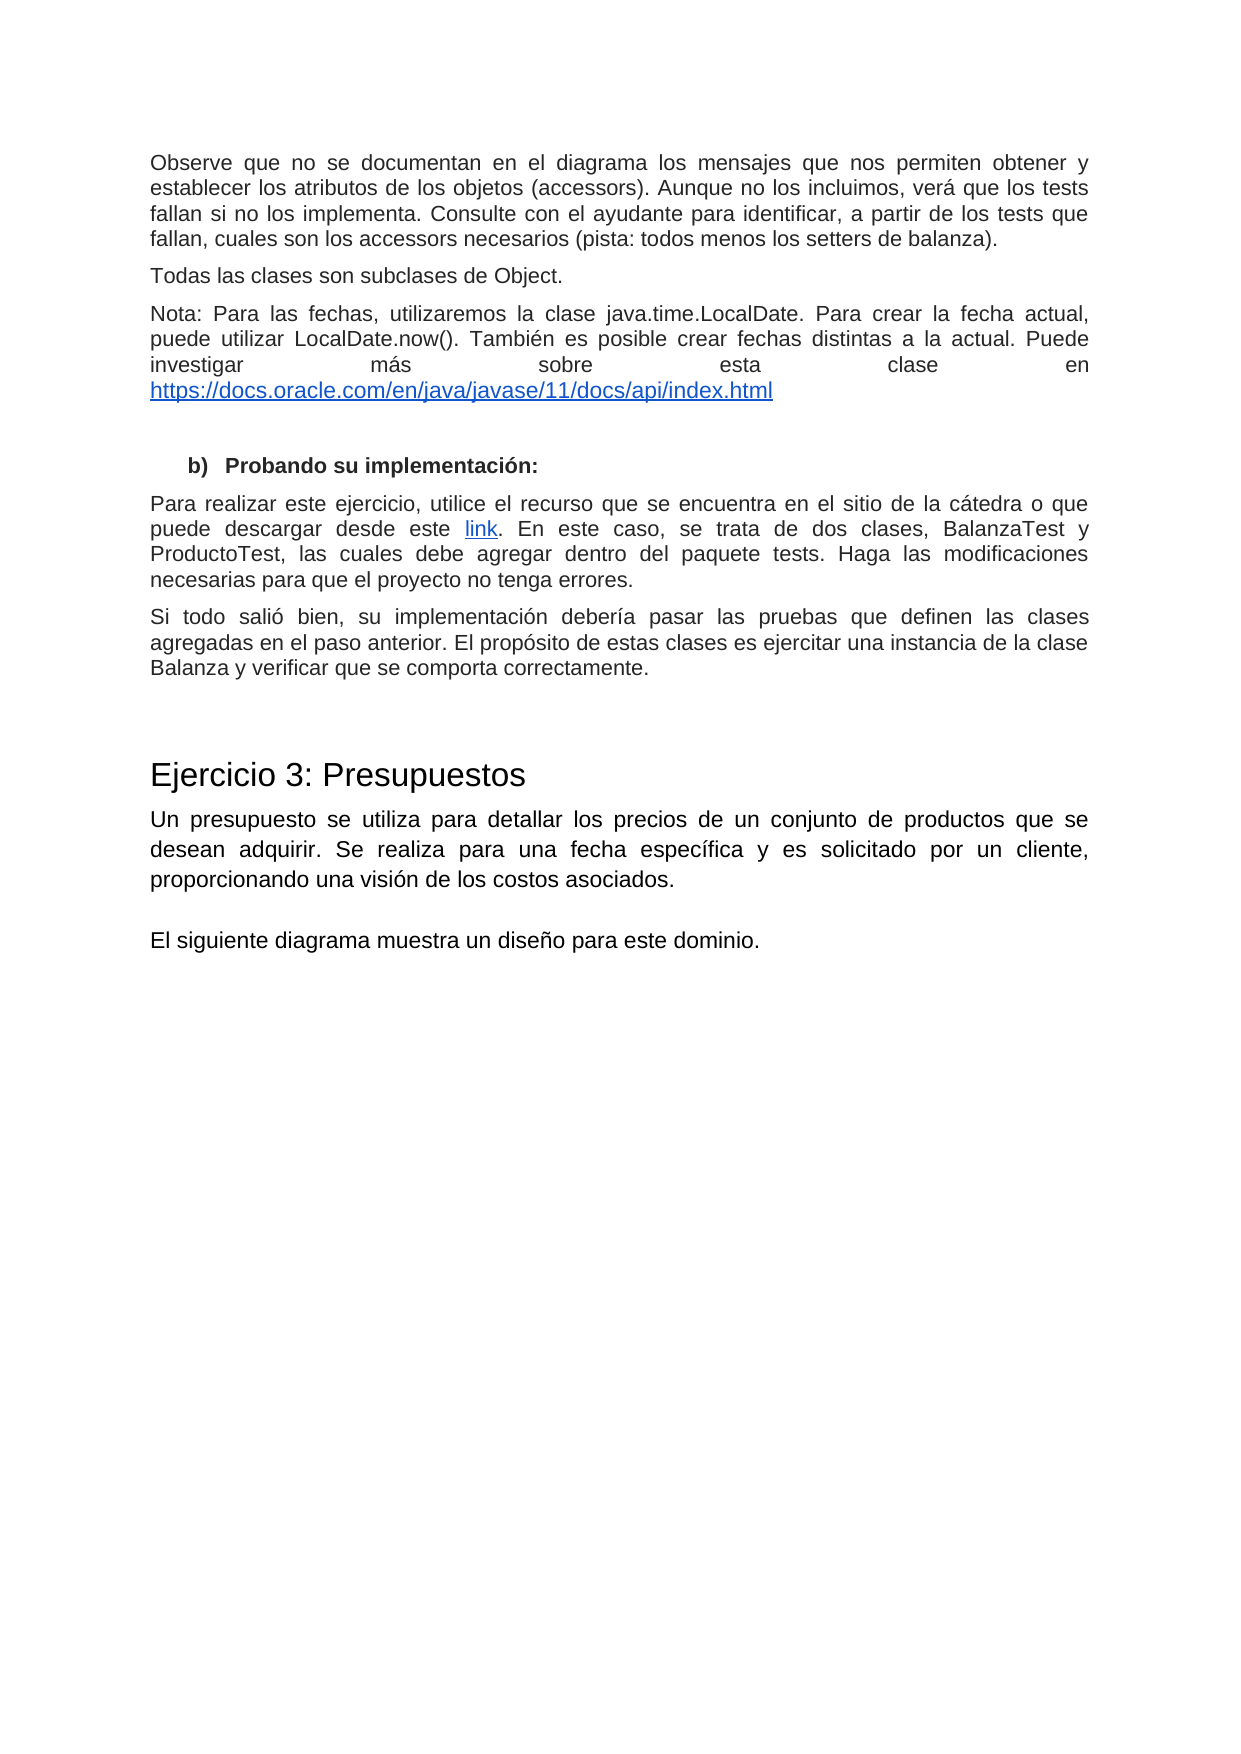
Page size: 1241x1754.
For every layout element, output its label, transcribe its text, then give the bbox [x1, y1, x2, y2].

text Observe que no se documentan en el diagrama los mensajes que nos permiten obtener y establecer los atributos de los objetos (accessors). Aunque no los incluimos, verá que los tests fallan si no los implementa. Consulte con el ayudante para identificar, a partir de los tests que fallan, cuales son los accessors necesarios (pista: todos menos los setters de balanza). [150, 150, 1090, 251]
list Probando su implementación: [187, 453, 1090, 478]
text Si todo salió bien, su implementación debería pasar las pruebas que definen las clases agregadas en el paso anterior. El propósito de estas clases es ejercitar una instancia de la clase Balanza y verificar que se comporta correctamente. [150, 604, 1090, 680]
text Nota: Para las fechas, utilizaremos la clase java.time.LocalDate. Para crear la fecha actual, puede utilizar LocalDate.now(). También es posible crear fechas distintas a la actual. Puede investigar más sobre esta clase en https://docs.oracle.com/en/java/javase/11/docs/api/index.html [150, 301, 1090, 403]
text Todas las clases son subclases de Object. [150, 263, 1090, 288]
text El siguiente diagrama muestra un diseño para este dominio. [150, 927, 1090, 953]
text Para realizar este ejercicio, utilice el recurso que se encuentra en el sitio de la cátedra o que puede descargar desde este link. En este caso, se trata de dos clases, BalanzaTest y ProductoTest, las cuales debe agregar dentro del paquete tests. Haga las modificaciones necesarias para que el proyecto no tenga errores. [150, 491, 1090, 592]
text Un presupuesto se utiliza para detallar los precios de un conjunto de productos que se desean adquirir. Se realiza para una fecha específica y es solicitado por un cliente, proporcionando una visión de los costos asociados. [150, 806, 1090, 893]
subtitle Ejercicio 3: Presupuestos [150, 755, 1090, 793]
